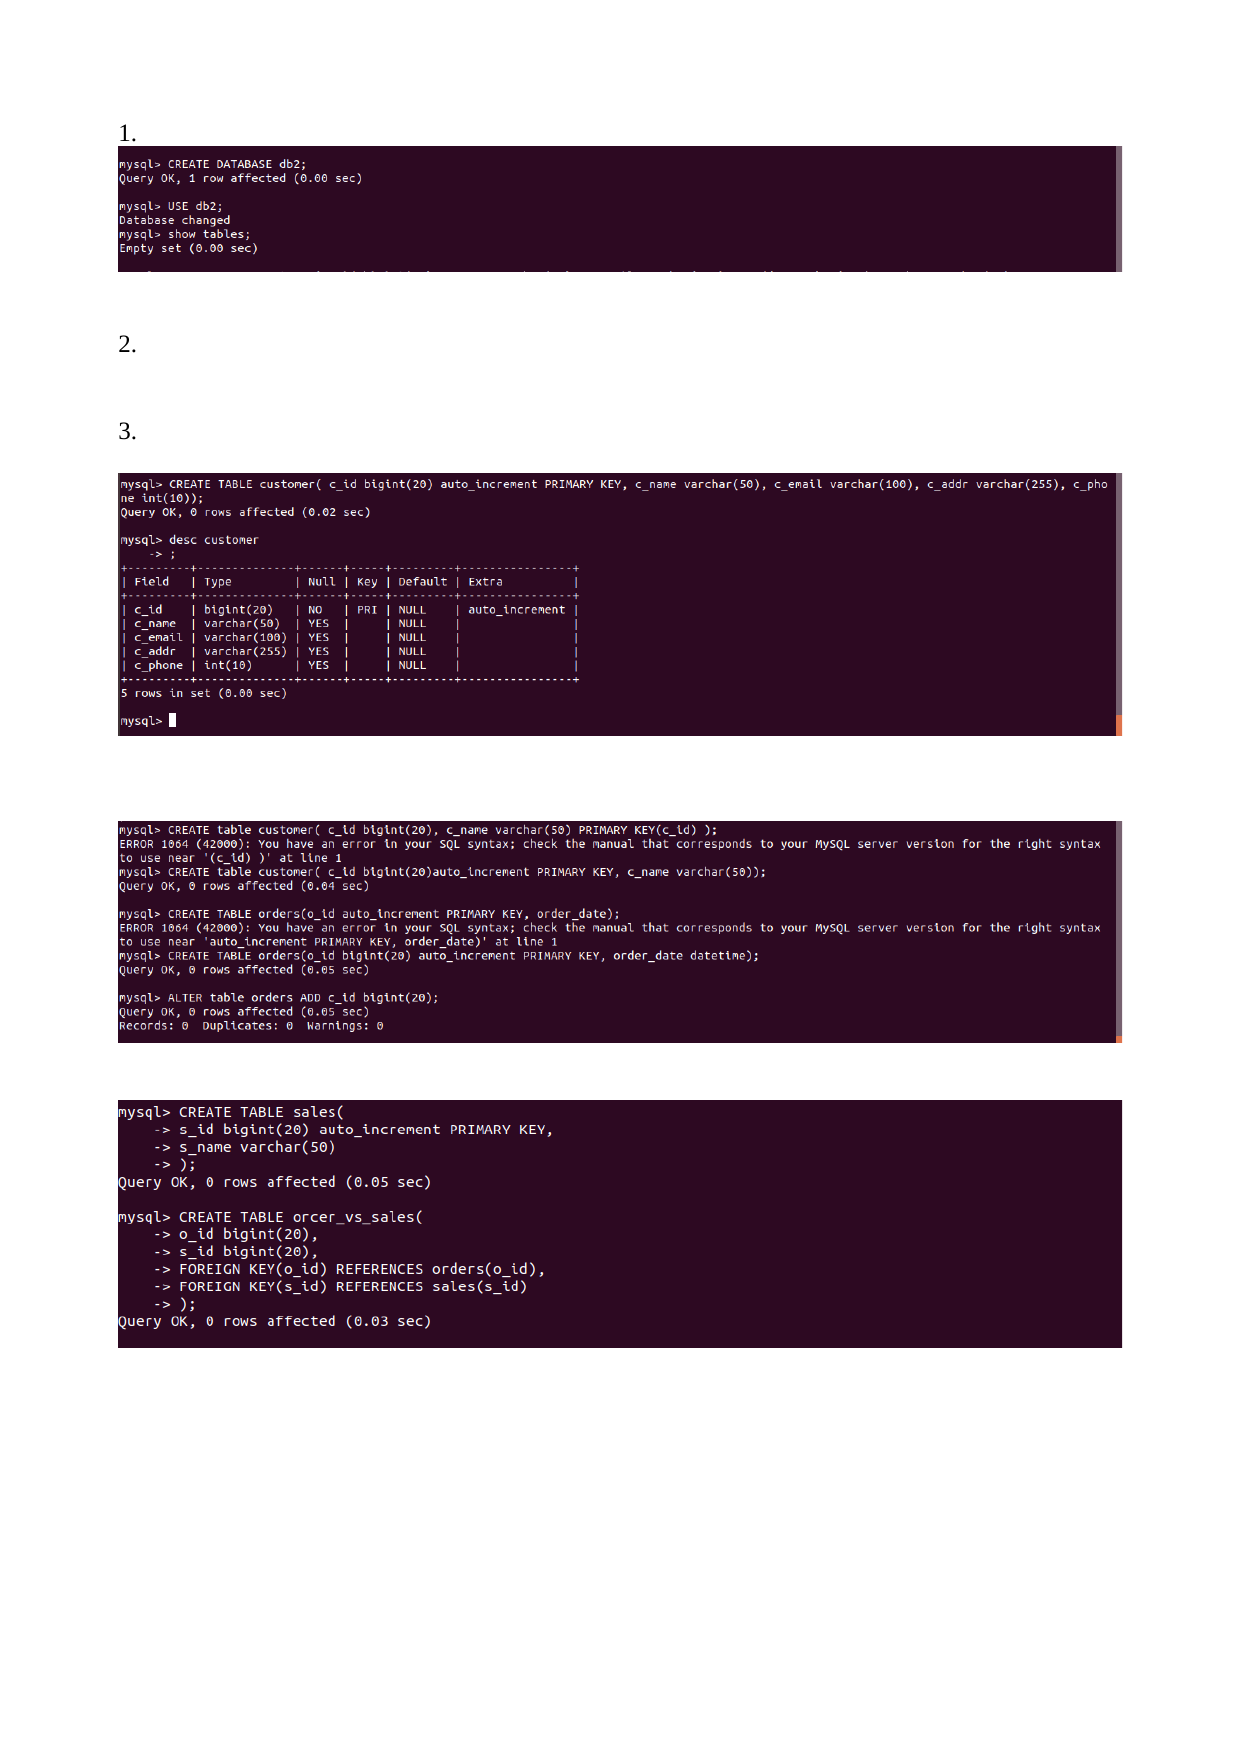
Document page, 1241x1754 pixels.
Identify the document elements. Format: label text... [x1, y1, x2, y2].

picture [118, 146, 1123, 272]
text 3. [118, 416, 1122, 444]
picture [118, 473, 1123, 736]
text 2. [118, 329, 1122, 358]
picture [118, 1100, 1123, 1348]
picture [118, 821, 1123, 1043]
text 1. [118, 118, 1122, 146]
